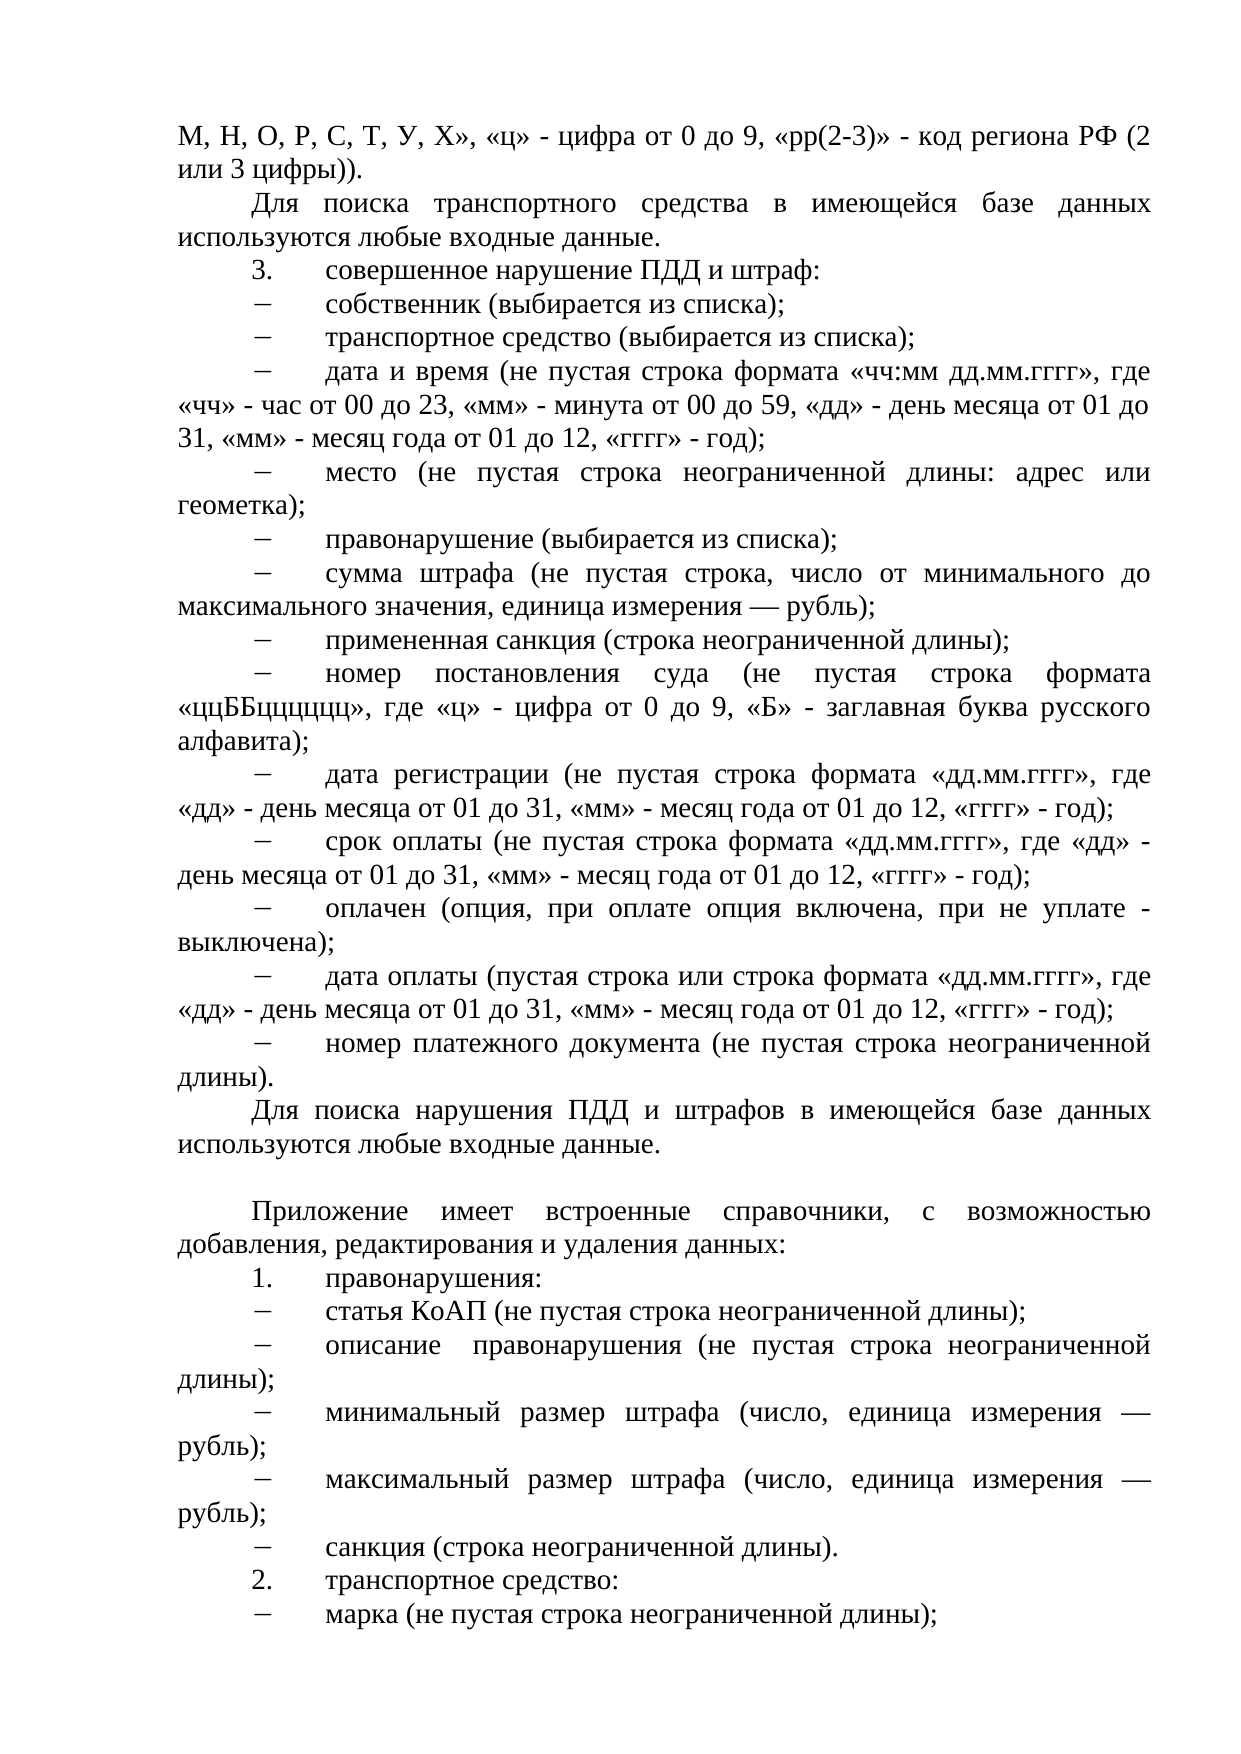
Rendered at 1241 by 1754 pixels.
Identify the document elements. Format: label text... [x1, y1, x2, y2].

text Для поиска транспортного средства в имеющейся базе данных используются любые входные данные. [177, 185, 1152, 252]
list транспортное средство: [177, 1562, 1152, 1596]
list марка (не пустая строка неограниченной длины); [177, 1596, 1152, 1629]
list минимальный размер штрафа (число, единица измерения — рубль); [177, 1394, 1152, 1461]
list описание правонарушения (не пустая строка неограниченной длины); [177, 1327, 1152, 1394]
list место (не пустая строка неограниченной длины: адрес или геометка); [177, 454, 1152, 521]
list дата оплаты (пустая строка или строка формата «дд.мм.гггг», где «дд» - день месяца от 01 до 31, «мм» - месяц года от 01 до 12, «гггг» - год); [177, 958, 1152, 1025]
list оплачен (опция, при оплате опция включена, при не уплате - выключена); [177, 891, 1152, 958]
list собственник (выбирается из списка); [177, 286, 1152, 319]
list номер постановления суда (не пустая строка формата «ццББцццццц», где «ц» - цифра от 0 до 9, «Б» - заглавная буква русского алфавита); [177, 656, 1152, 756]
list М, Н, О, Р, С, Т, У, X», «ц» - цифра от 0 до 9, «рр(2-3)» - код региона РФ (2 или 3 цифры)). [177, 118, 1152, 185]
list максимальный размер штрафа (число, единица измерения — рубль); [177, 1461, 1152, 1529]
list номер платежного документа (не пустая строка неограниченной длины). [177, 1025, 1152, 1092]
text Для поиска нарушения ПДД и штрафов в имеющейся базе данных используются любые входные данные. [177, 1092, 1152, 1159]
list транспортное средство (выбирается из списка); [177, 319, 1152, 353]
list дата и время (не пустая строка формата «чч:мм дд.мм.гггг», где «чч» - час от 00 до 23, «мм» - минута от 00 до 59, «дд» - день месяца от 01 до 31, «мм» - месяц года от 01 до 12, «гггг» - год); [177, 353, 1152, 454]
list сумма штрафа (не пустая строка, число от минимального до максимального значения, единица измерения — рубль); [177, 555, 1152, 622]
list правонарушение (выбирается из списка); [177, 521, 1152, 555]
list дата регистрации (не пустая строка формата «дд.мм.гггг», где «дд» - день месяца от 01 до 31, «мм» - месяц года от 01 до 12, «гггг» - год); [177, 756, 1152, 823]
list статья КоАП (не пустая строка неограниченной длины); [177, 1293, 1152, 1327]
list совершенное нарушение ПДД и штраф: [177, 252, 1152, 286]
list примененная санкция (строка неограниченной длины); [177, 622, 1152, 656]
list срок оплаты (не пустая строка формата «дд.мм.гггг», где «дд» - день месяца от 01 до 31, «мм» - месяц года от 01 до 12, «гггг» - год); [177, 823, 1152, 891]
list санкция (строка неограниченной длины). [177, 1529, 1152, 1562]
text Приложение имеет встроенные справочники, с возможностью добавления, редактирования и удаления данных: [177, 1193, 1152, 1260]
list правонарушения: [177, 1260, 1152, 1293]
